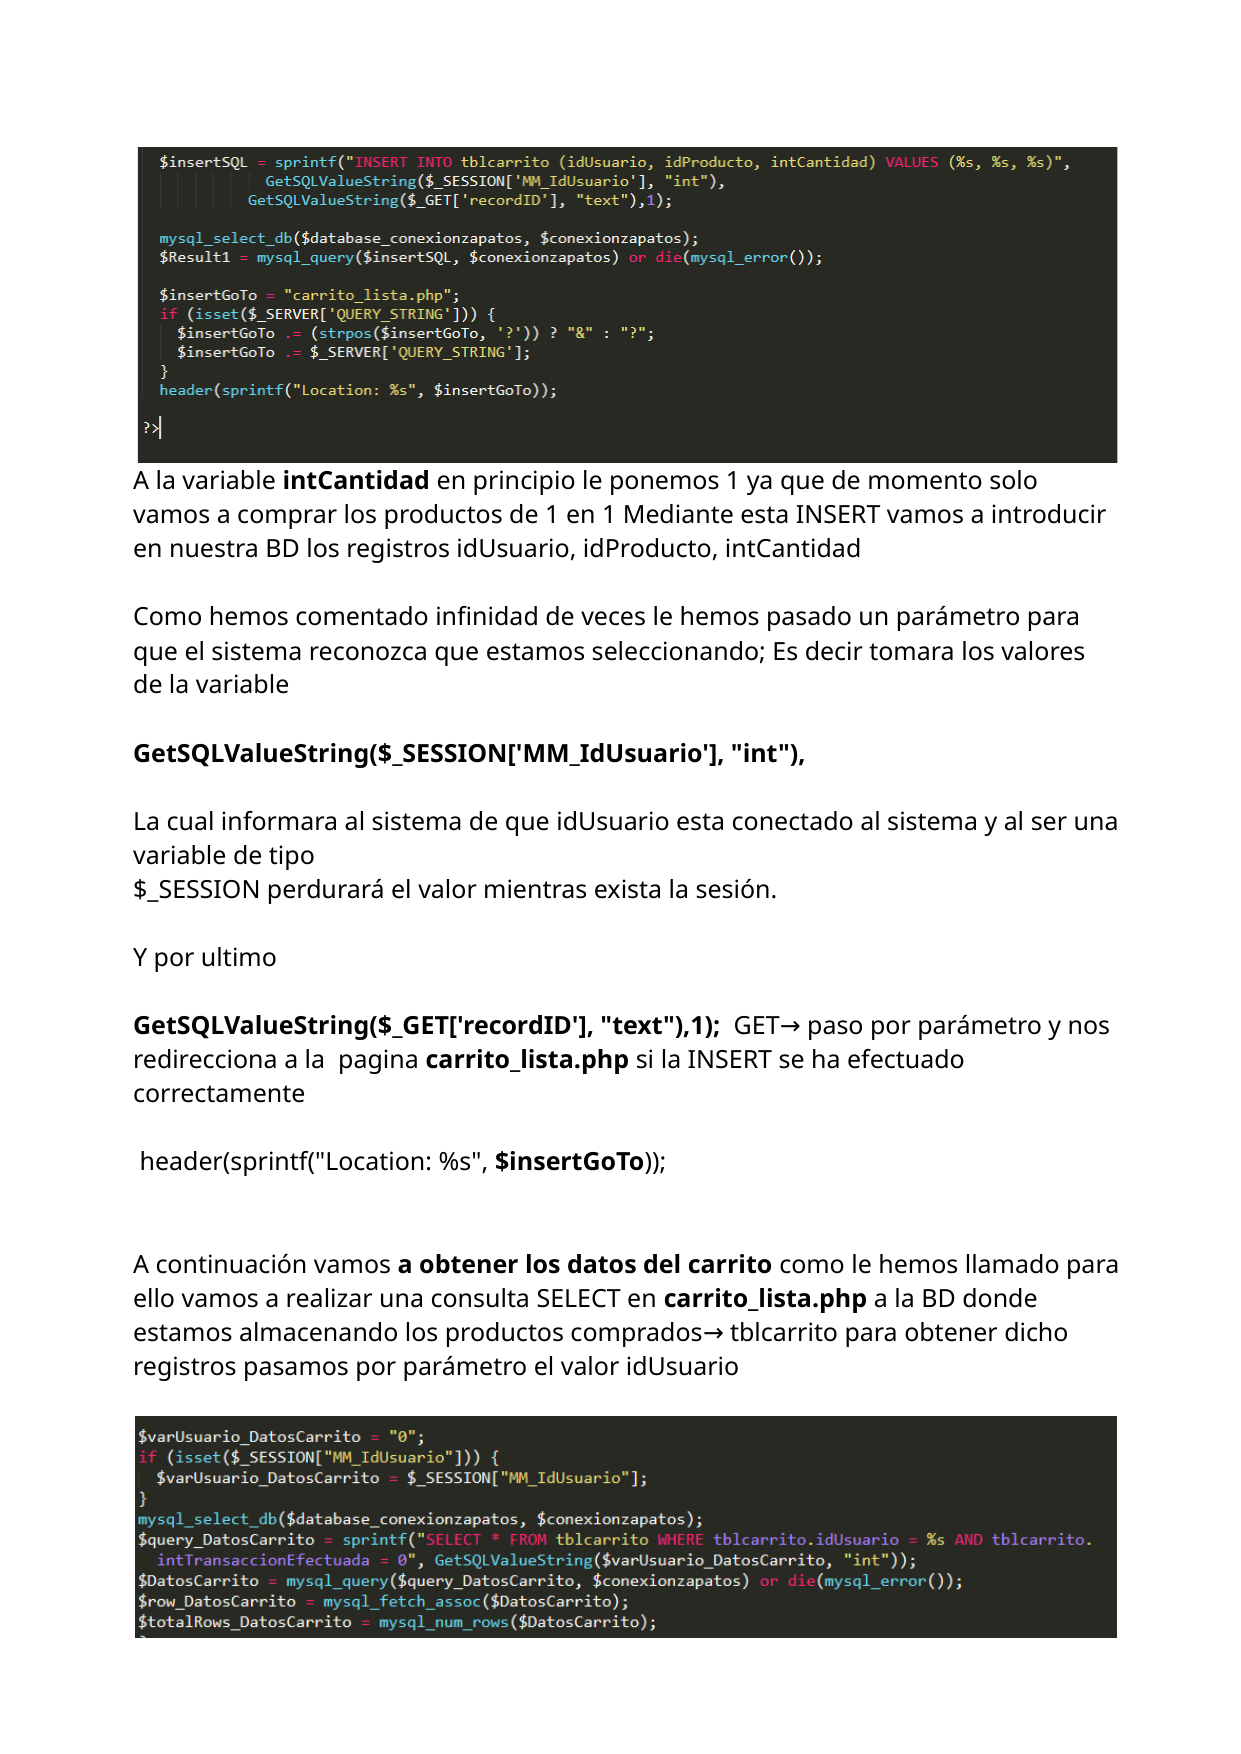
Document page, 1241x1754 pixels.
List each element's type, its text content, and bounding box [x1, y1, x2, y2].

text $_SESSION perdurará el valor mientras exista la sesión. [133, 872, 1119, 906]
text La cual informara al sistema de que idUsuario esta conectado al sistema y al ser una variable de tipo [133, 803, 1119, 872]
picture [135, 1416, 1117, 1638]
text GetSQLValueString($_SESSION['MM_IdUsuario'], "int"), [133, 735, 1119, 769]
picture [137, 147, 1118, 463]
text header(sprintf("Location: %s", $insertGoTo)); [133, 1144, 1119, 1178]
text Como hemos comentado infinidad de veces le hemos pasado un parámetro para que el sistema reconozca que estamos seleccionando; Es decir tomara los valores de la variable [133, 599, 1119, 701]
text GetSQLValueString($_GET['recordID'], "text"),1); GET→ paso por parámetro y nos redirecciona a la pagina carrito_lista.php si la INSERT se ha efectuado correctamente [133, 1008, 1119, 1110]
text A continuación vamos a obtener los datos del carrito como le hemos llamado para ello vamos a realizar una consulta SELECT en carrito_lista.php a la BD donde estamos almacenando los productos comprados→ tblcarrito para obtener dicho registros pasamos por parámetro el valor idUsuario [133, 1246, 1119, 1382]
text A la variable intCantidad en principio le ponemos 1 ya que de momento solo vamos a comprar los productos de 1 en 1 Mediante esta INSERT vamos a introducir en nuestra BD los registros idUsuario, idProducto, intCantidad [133, 176, 1119, 565]
text Y por ultimo [133, 940, 1119, 974]
